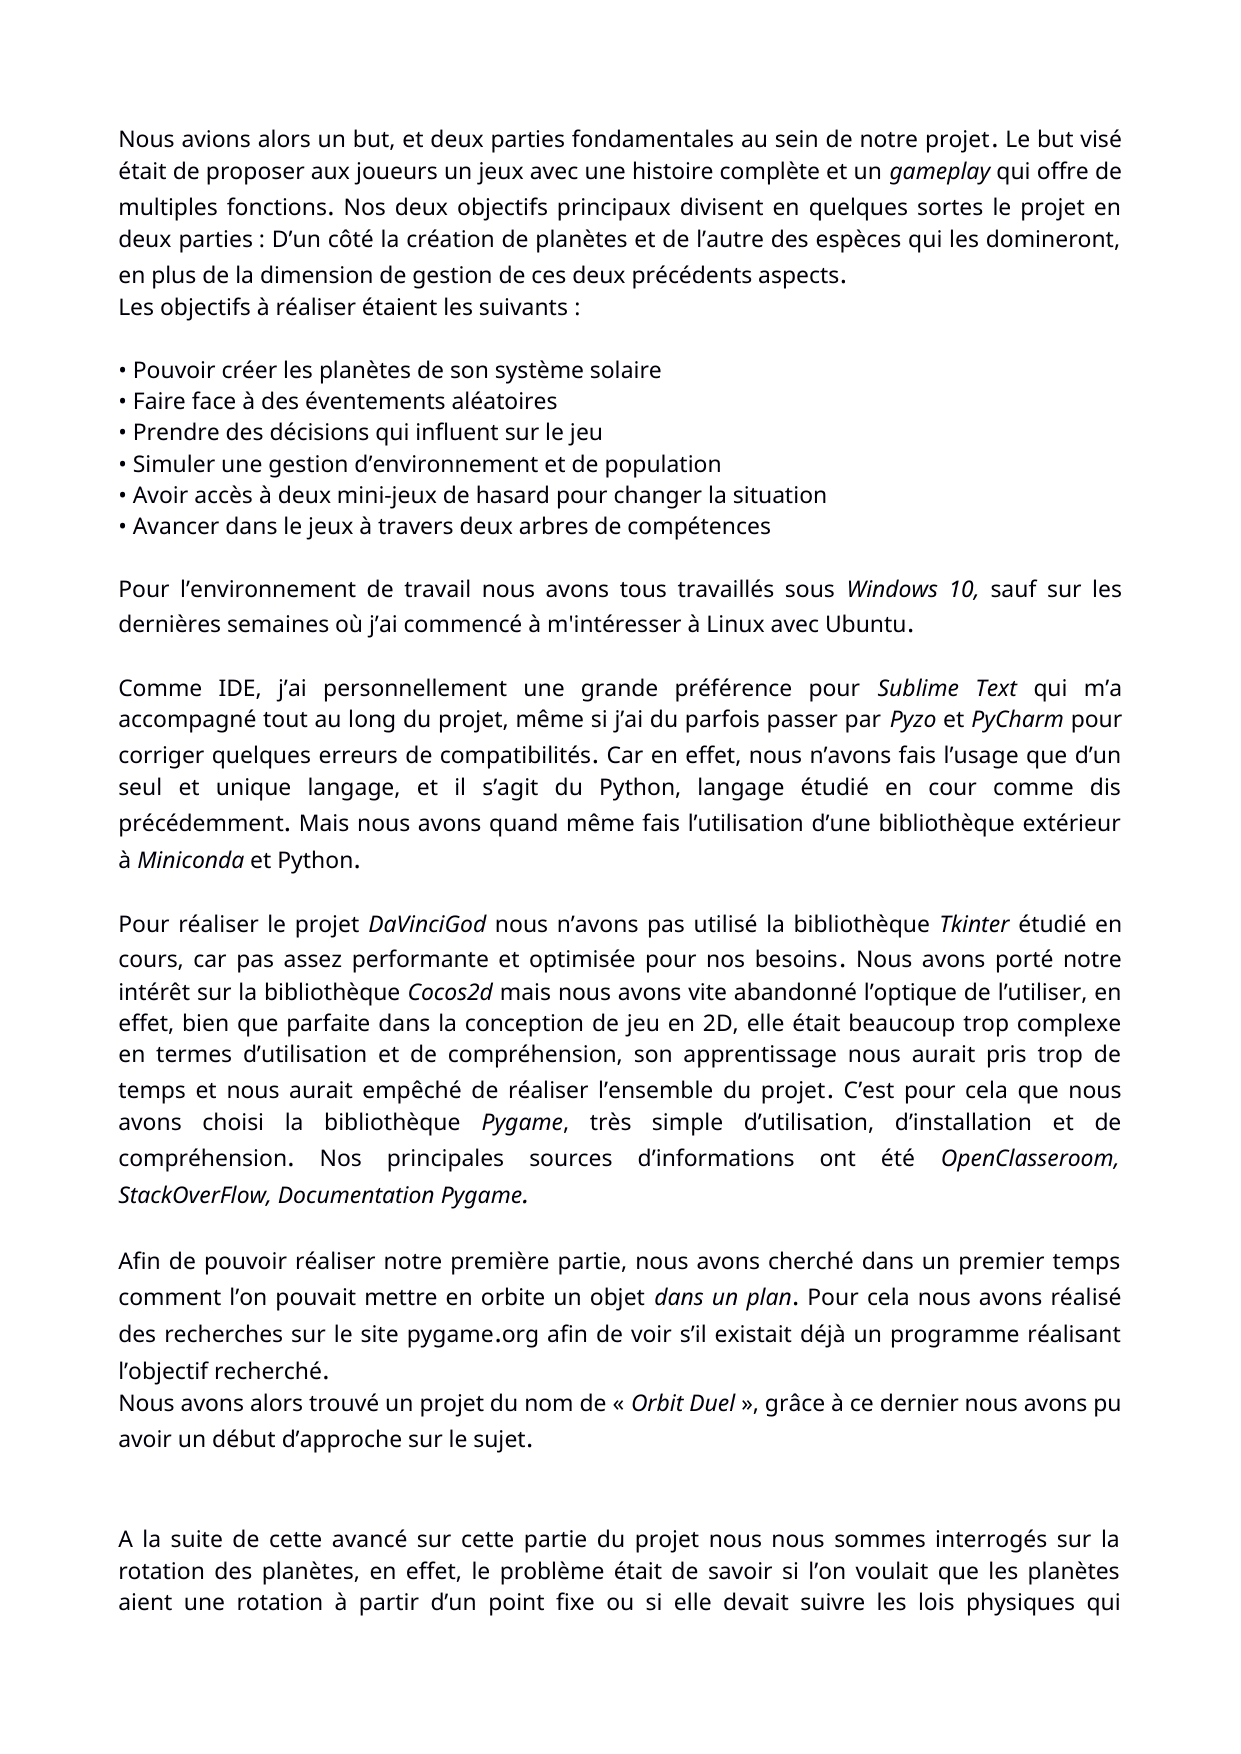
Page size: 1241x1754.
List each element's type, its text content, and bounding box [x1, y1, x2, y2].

text • Faire face à des éventements aléatoires [118, 385, 1122, 416]
text • Avoir accès à deux mini-jeux de hasard pour changer la situation [118, 479, 1122, 510]
text • Simuler une gestion d’environnement et de population [118, 447, 1122, 479]
text Comme IDE, j’ai personnellement une grande préférence pour Sublime Text qui m’a accompagné tout au long du projet, même si j’ai du parfois passer par Pyzo et PyCharm pour corriger quelques erreurs de compatibilités. Car en effet, nous n’avons fais l’usage que d’un seul et unique langage, et il s’agit du Python, langage étudié en cour comme dis précédemment. Mais nous avons quand même fais l’utilisation d’une bibliothèque extérieur à Miniconda et Python. [118, 672, 1122, 876]
text • Prendre des décisions qui influent sur le jeu [118, 416, 1122, 447]
text Nous avons alors trouvé un projet du nom de « Orbit Duel », grâce à ce dernier nous avons pu avoir un début d’approche sur le sujet. [118, 1387, 1122, 1455]
text Les objectifs à réaliser étaient les suivants : [118, 291, 1122, 322]
text A la suite de cette avancé sur cette partie du projet nous nous sommes interrogés sur la rotation des planètes, en effet, le problème était de savoir si l’on voulait que les planètes aient une rotation à partir d’un point fixe ou si elle devait suivre les lois physiques qui [118, 1523, 1122, 1617]
text Nous avions alors un but, et deux parties fondamentales au sein de notre projet. Le but visé était de proposer aux joueurs un jeux avec une histoire complète et un gameplay qui offre de multiples fonctions. Nos deux objectifs principaux divisent en quelques sortes le projet en deux parties : D’un côté la création de planètes et de l’autre des espèces qui les domineront, en plus de la dimension de gestion de ces deux précédents aspects. [118, 118, 1122, 291]
text Pour réaliser le projet DaVinciGod nous n’avons pas utilisé la bibliothèque Tkinter étudié en cours, car pas assez performante et optimisée pour nos besoins. Nous avons porté notre intérêt sur la bibliothèque Cocos2d mais nous avons vite abandonné l’optique de l’utiliser, en effet, bien que parfaite dans la conception de jeu en 2D, elle était beaucoup trop complexe en termes d’utilisation et de compréhension, son apprentissage nous aurait pris trop de temps et nous aurait empêché de réaliser l’ensemble du projet. C’est pour cela que nous avons choisi la bibliothèque Pygame, très simple d’utilisation, d’installation et de compréhension. Nos principales sources d’informations ont été OpenClasseroom, StackOverFlow, Documentation Pygame. [118, 907, 1122, 1211]
text • Avancer dans le jeux à travers deux arbres de compétences [118, 510, 1122, 541]
text • Pouvoir créer les planètes de son système solaire [118, 354, 1122, 385]
text Afin de pouvoir réaliser notre première partie, nous avons cherché dans un premier temps comment l’on pouvait mettre en orbite un objet dans un plan. Pour cela nous avons réalisé des recherches sur le site pygame.org afin de voir s’il existait déjà un programme réalisant l’objectif recherché. [118, 1245, 1122, 1387]
text Pour l’environnement de travail nous avons tous travaillés sous Windows 10, sauf sur les dernières semaines où j’ai commencé à m'intéresser à Linux avec Ubuntu. [118, 572, 1122, 641]
